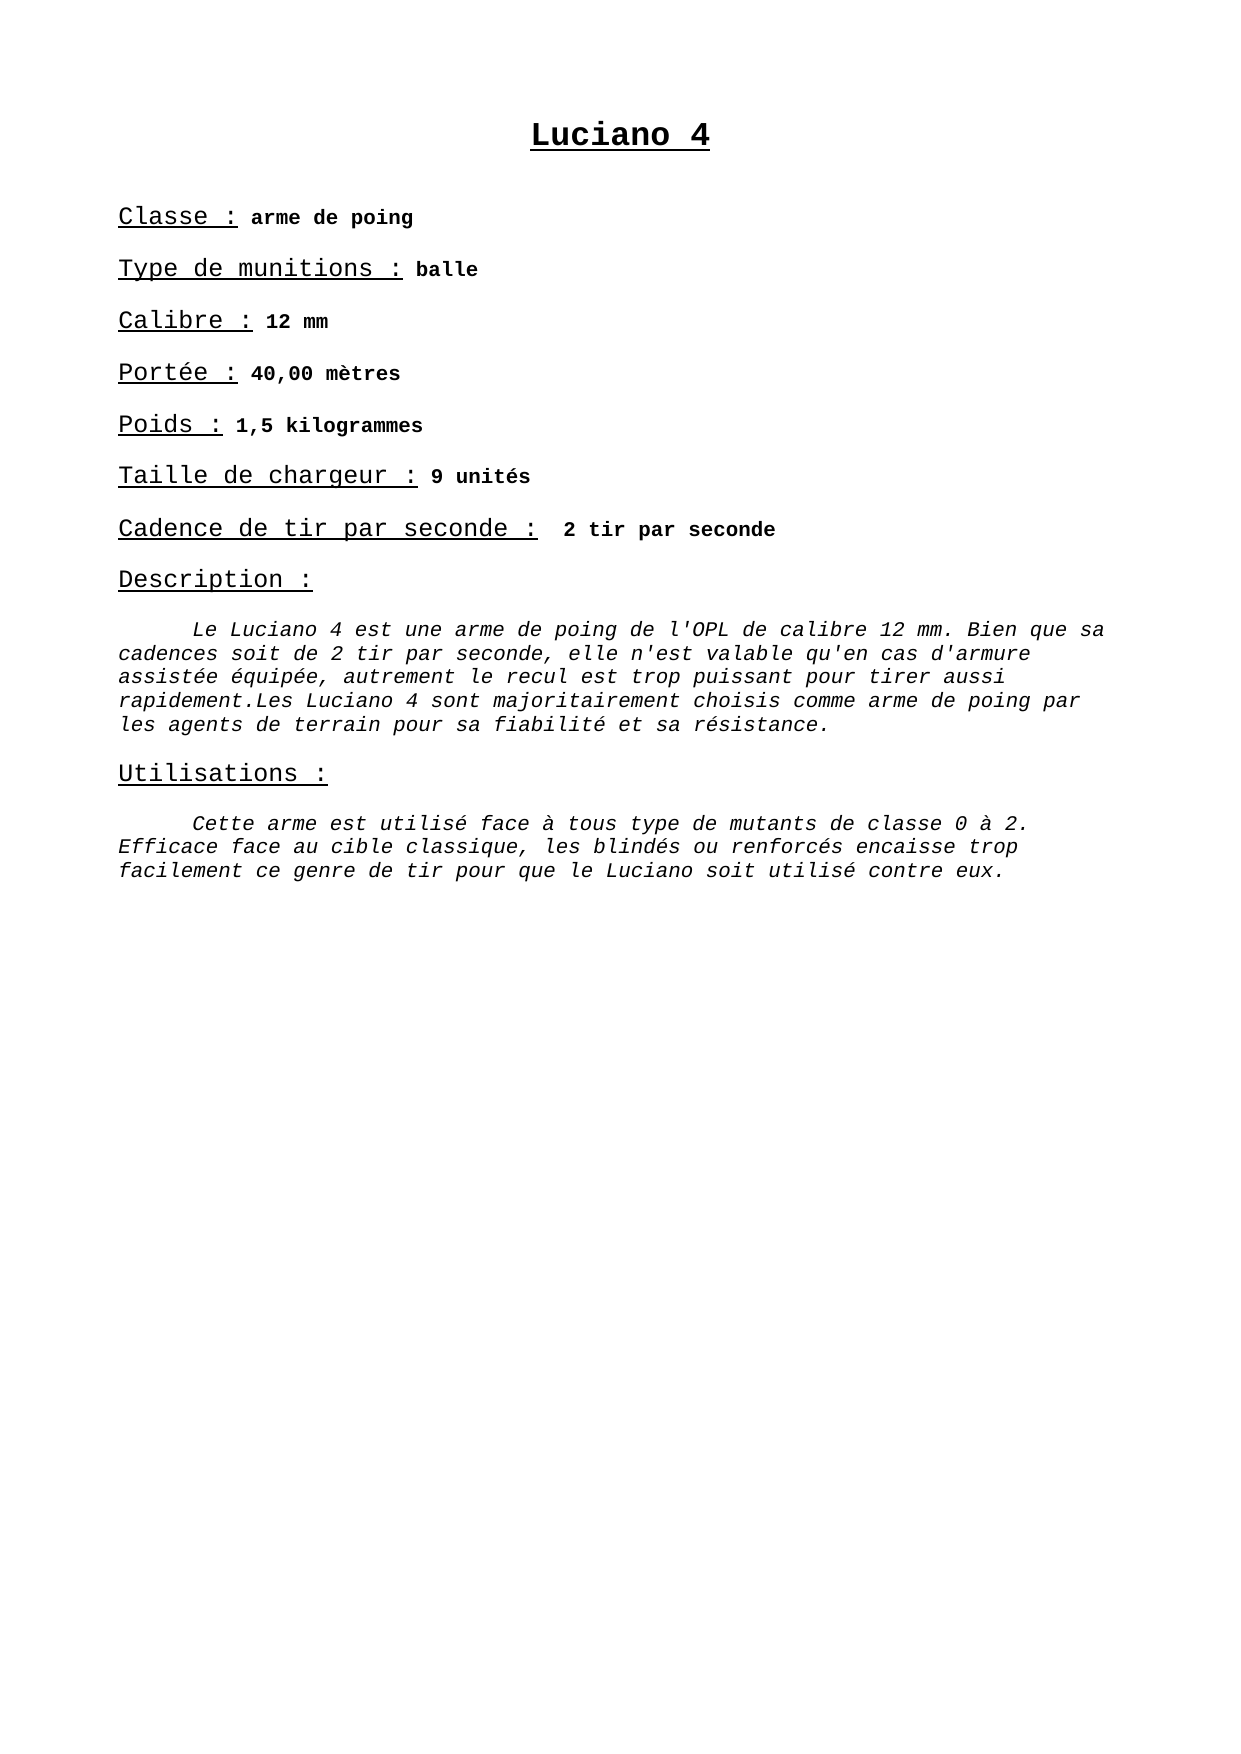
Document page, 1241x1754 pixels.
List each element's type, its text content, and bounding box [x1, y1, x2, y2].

text Type de munitions : balle [118, 255, 1122, 283]
text Taille de chargeur : 9 unités [118, 463, 1122, 491]
text Cette arme est utilisé face à tous type de mutants de classe 0 à 2. Efficace face au cible classique, les blindés ou renforcés encaisse trop facilement ce genre de tir pour que le Luciano soit utilisé contre eux. [118, 813, 1122, 884]
text Portée : 40,00 mètres [118, 359, 1122, 387]
text Utilisations : [118, 761, 1122, 789]
text Calibre : 12 mm [118, 307, 1122, 336]
text Classe : arme de poing [118, 203, 1122, 232]
text Luciano 4 [118, 118, 1122, 156]
text Description : [118, 567, 1122, 595]
text Poids : 1,5 kilogrammes [118, 411, 1122, 439]
text Le Luciano 4 est une arme de poing de l'OPL de calibre 12 mm. Bien que sa cadences soit de 2 tir par seconde, elle n'est valable qu'en cas d'armure assistée équipée, autrement le recul est trop puissant pour tirer aussi rapidement.Les Luciano 4 sont majoritairement choisis comme arme de poing par les agents de terrain pour sa fiabilité et sa résistance. [118, 619, 1122, 737]
text Cadence de tir par seconde : 2 tir par seconde [118, 515, 1122, 543]
